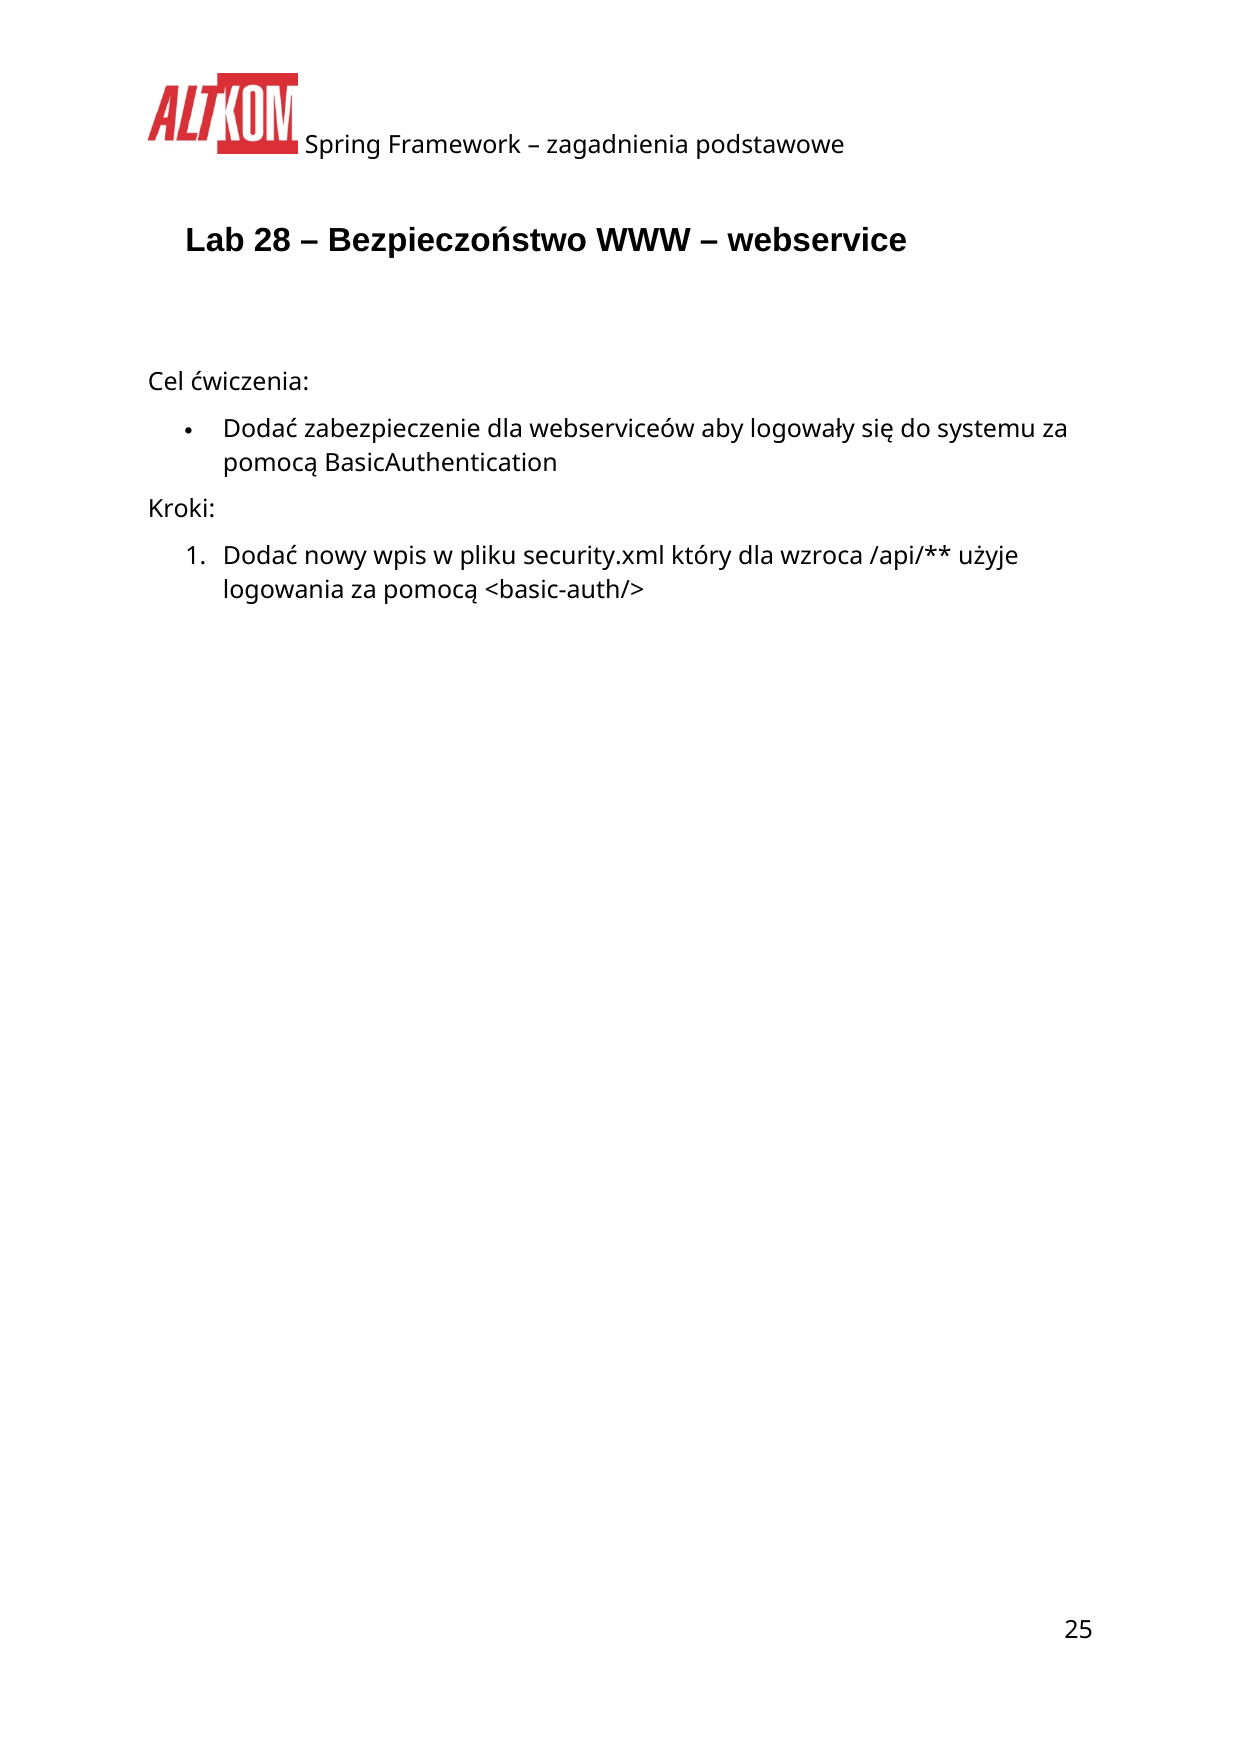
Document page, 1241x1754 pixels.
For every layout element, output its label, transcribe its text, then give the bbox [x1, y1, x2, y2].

list Dodać zabezpieczenie dla webserviceów aby logowały się do systemu za pomocą BasicAuthentication [185, 410, 1093, 478]
text Cel ćwiczenia: [148, 364, 1093, 398]
list Dodać nowy wpis w pliku security.xml który dla wzroca /api/** użyje logowania za pomocą <basic-auth/> [185, 538, 1093, 606]
text Kroki: [148, 491, 1093, 525]
subtitle Lab 28 – Bezpieczoństwo WWW – webservice [185, 220, 1093, 258]
picture [147, 73, 298, 154]
